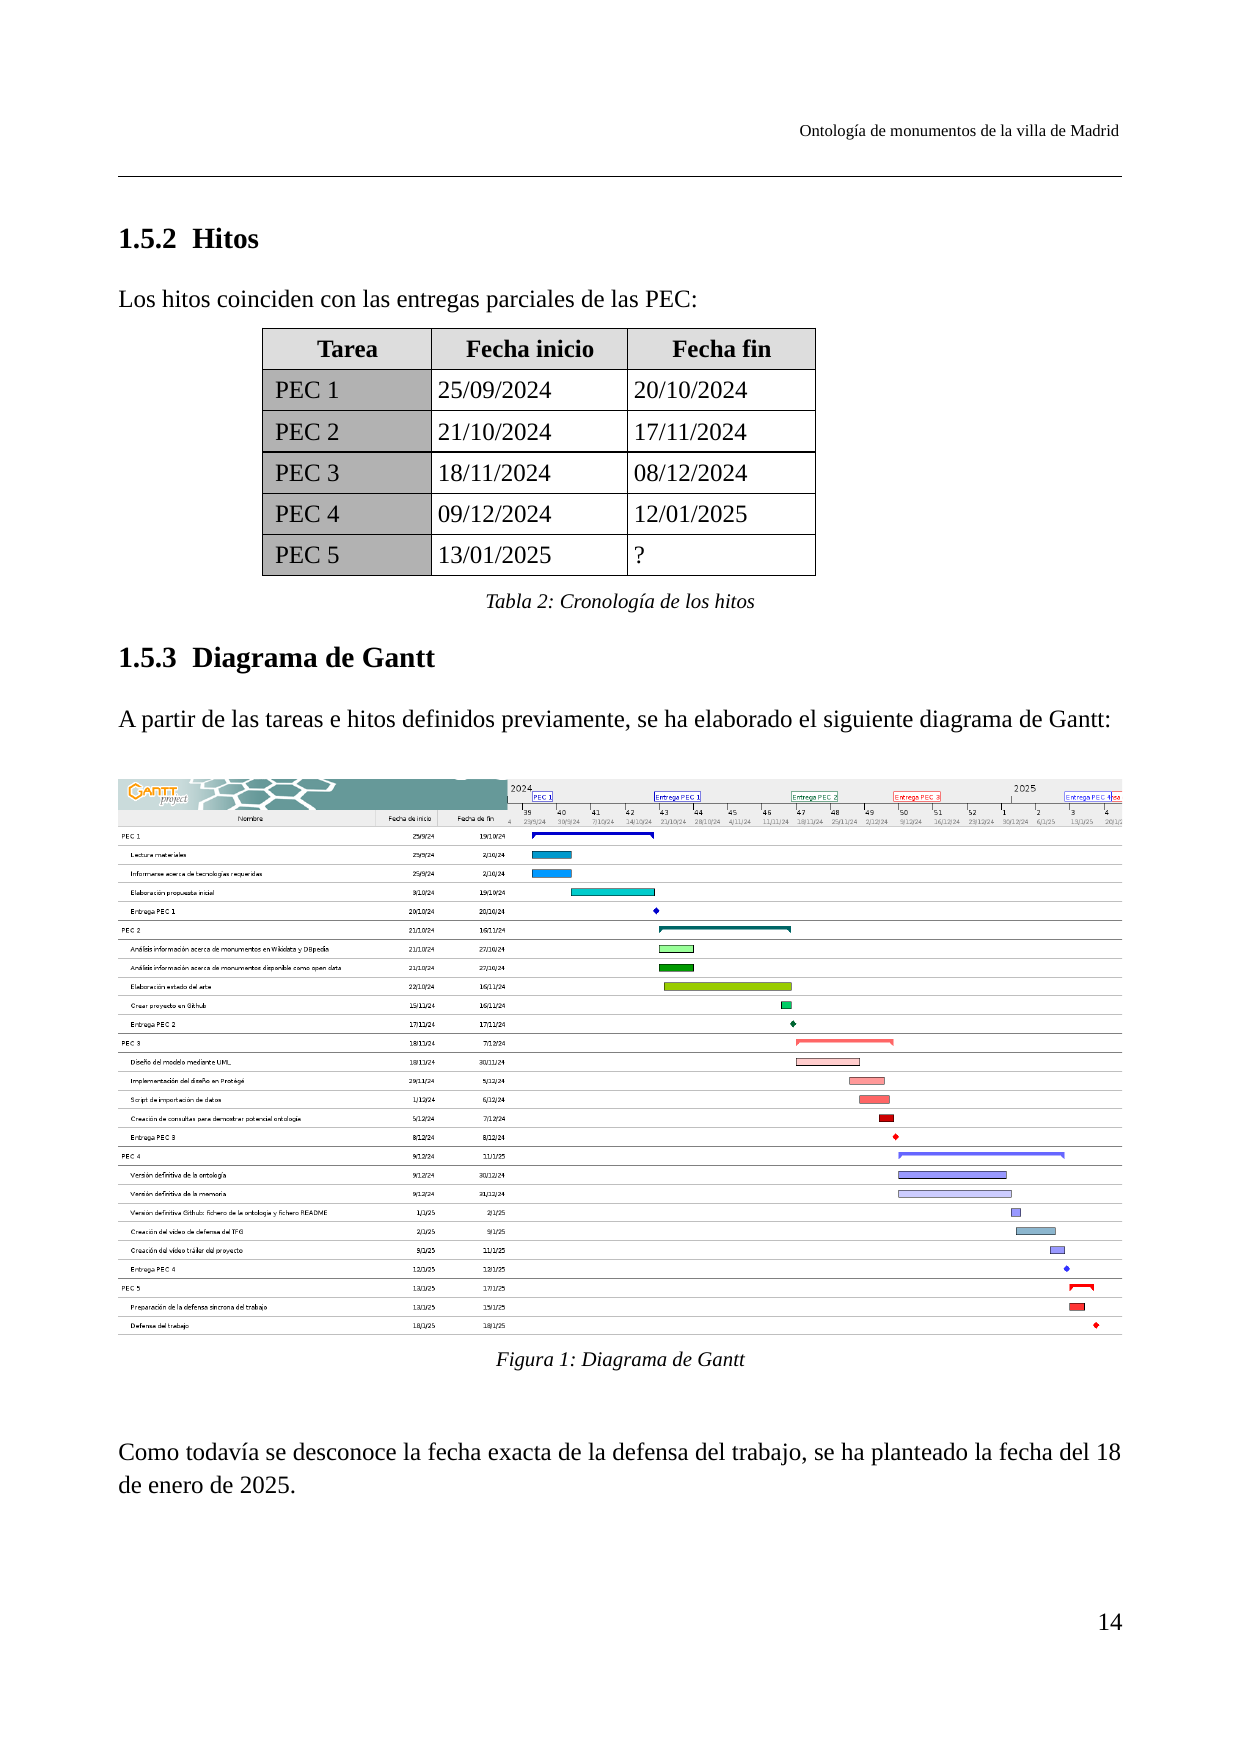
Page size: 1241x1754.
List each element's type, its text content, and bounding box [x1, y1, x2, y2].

subtitle Hitos [118, 221, 1122, 254]
table_cell 21/10/2024 [432, 411, 627, 451]
table_cell PEC 2 [263, 411, 431, 451]
table_cell 13/01/2025 [432, 535, 627, 575]
table_cell PEC 5 [263, 535, 431, 575]
text [50, 767, 1191, 779]
table_cell 25/09/2024 [432, 370, 627, 410]
table_cell 09/12/2024 [432, 494, 627, 534]
table_cell 12/01/2025 [628, 494, 815, 534]
table_header Fecha inicio [432, 329, 627, 369]
table_cell 08/12/2024 [628, 453, 815, 493]
table_cell 17/11/2024 [628, 411, 815, 451]
subtitle Diagrama de Gantt [118, 640, 1122, 674]
text Tabla 2: Cronología de los hitos [118, 589, 1122, 613]
table_cell 20/10/2024 [628, 370, 815, 410]
table_header Fecha fin [628, 329, 815, 369]
table_cell ? [628, 535, 815, 575]
text Como todavía se desconoce la fecha exacta de la defensa del trabajo, se ha planteado la fecha del 18 de enero de 2025. [50, 1371, 1191, 1498]
table_cell PEC 3 [263, 453, 431, 493]
table_cell PEC 4 [263, 494, 431, 534]
table_cell PEC 1 [263, 370, 431, 410]
text Figura 1: Diagrama de Gantt [50, 779, 1191, 1371]
text A partir de las tareas e hitos definidos previamente, se ha elaborado el siguiente diagrama de Gantt: [118, 704, 1122, 733]
text Los hitos coinciden con las entregas parciales de las PEC: [118, 284, 1122, 313]
picture [118, 779, 1123, 1335]
table_cell 18/11/2024 [432, 453, 627, 493]
table_header Tarea [263, 329, 431, 369]
